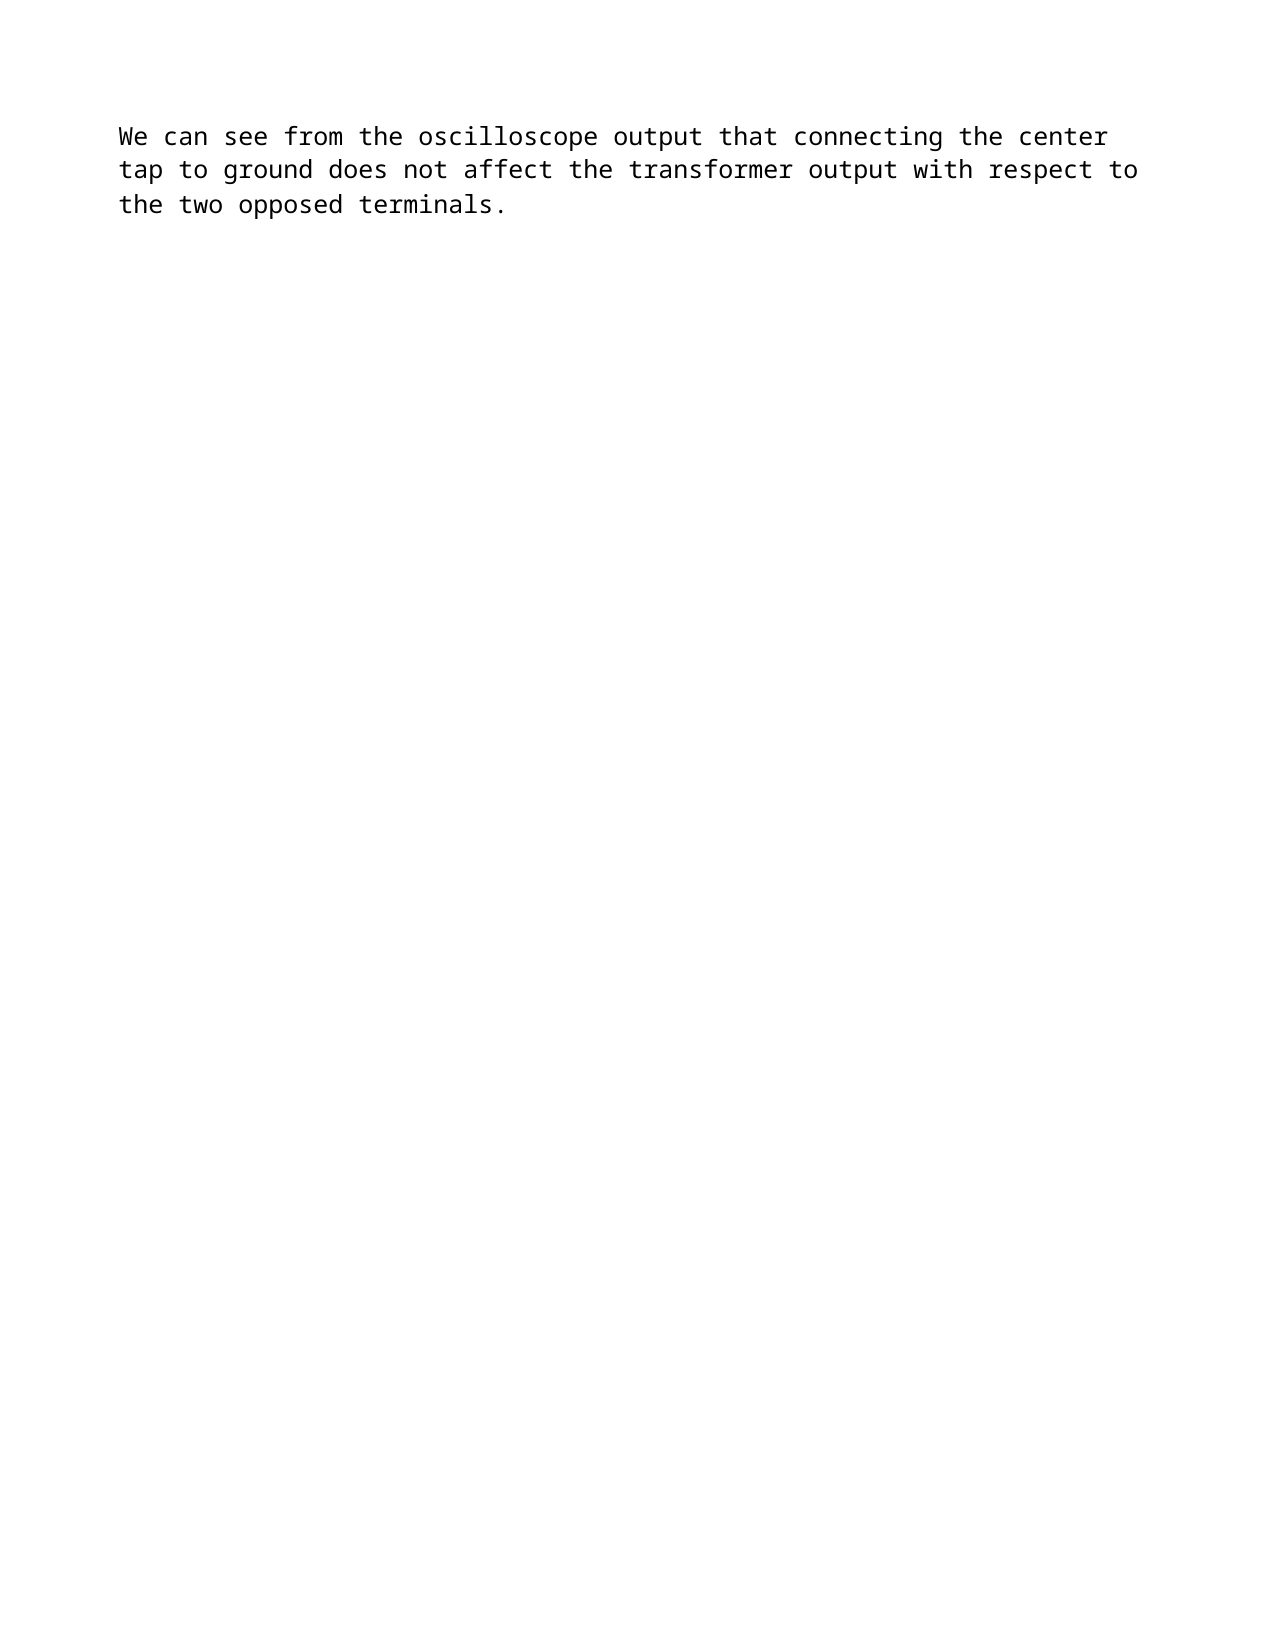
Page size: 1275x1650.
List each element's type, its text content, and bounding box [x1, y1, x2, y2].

text We can see from the oscilloscope output that connecting the center tap to ground does not affect the transformer output with respect to the two opposed terminals. [118, 118, 1157, 220]
